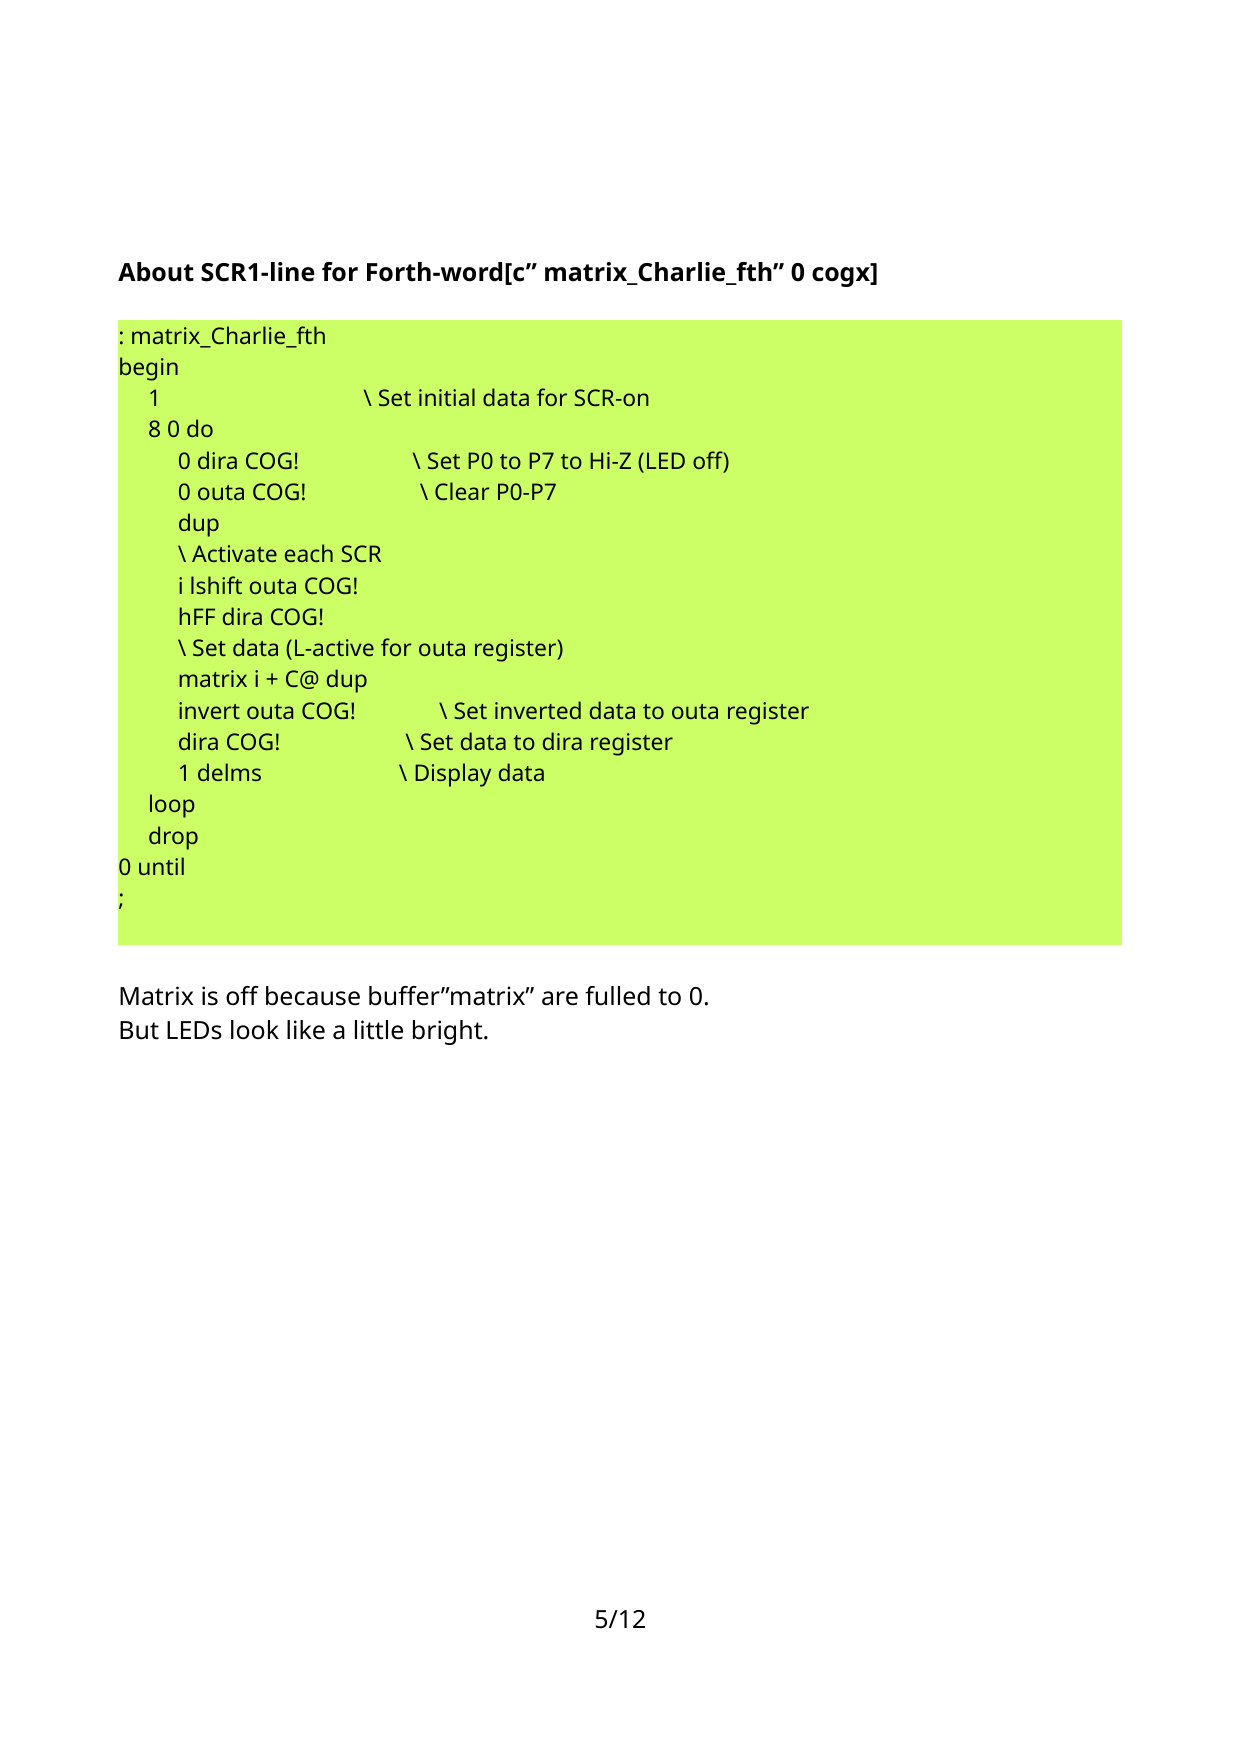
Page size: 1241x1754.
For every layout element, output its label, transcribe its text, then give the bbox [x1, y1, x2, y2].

text 0 dira COG! \ Set P0 to P7 to Hi-Z (LED off) [118, 445, 1122, 476]
text : matrix_Charlie_fth [118, 320, 1122, 351]
text hFF dira COG! [118, 601, 1122, 632]
text About SCR1-line for Forth-word[c” matrix_Charlie_fth” 0 cogx] [118, 254, 1122, 288]
text matrix i + C@ dup [118, 663, 1122, 695]
text But LEDs look like a little bright. [118, 1013, 1122, 1047]
text drop [118, 820, 1122, 851]
text 1 delms \ Display data [118, 757, 1122, 788]
text begin [118, 351, 1122, 382]
text i lshift outa COG! [118, 570, 1122, 601]
text invert outa COG! \ Set inverted data to outa register [118, 695, 1122, 726]
text 8 0 do [118, 413, 1122, 445]
text \ Set data (L-active for outa register) [118, 632, 1122, 663]
text dup [118, 507, 1122, 538]
text ; [118, 882, 1122, 913]
text \ Activate each SCR [118, 538, 1122, 570]
text Matrix is off because buffer”matrix” are fulled to 0. [118, 979, 1122, 1013]
text 1 \ Set initial data for SCR-on [118, 382, 1122, 413]
text 0 until [118, 851, 1122, 882]
text 0 outa COG! \ Clear P0-P7 [118, 476, 1122, 507]
text loop [118, 788, 1122, 820]
text dira COG! \ Set data to dira register [118, 726, 1122, 757]
